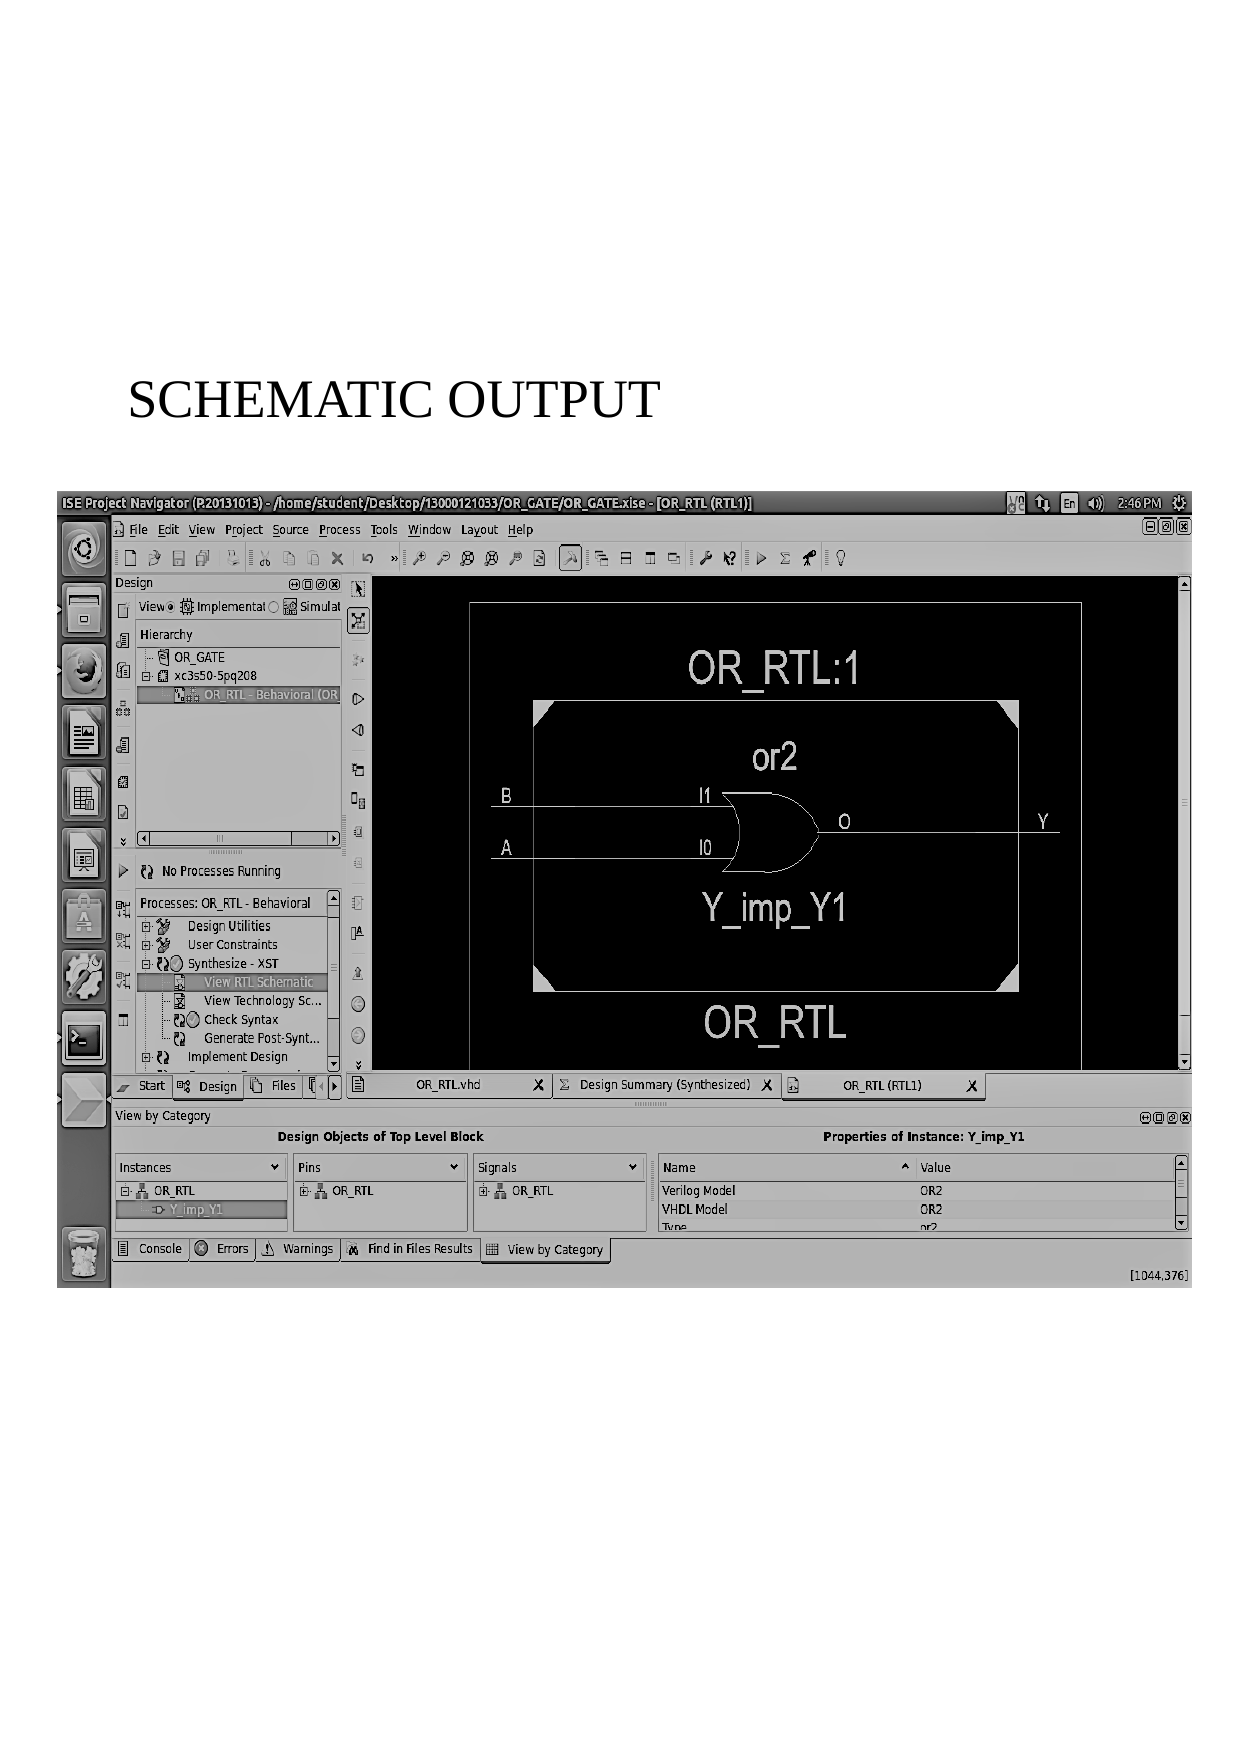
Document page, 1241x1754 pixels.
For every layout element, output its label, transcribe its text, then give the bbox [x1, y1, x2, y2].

picture [57, 491, 1192, 1288]
text SCHEMATIC OUTPUT [127, 367, 1122, 429]
